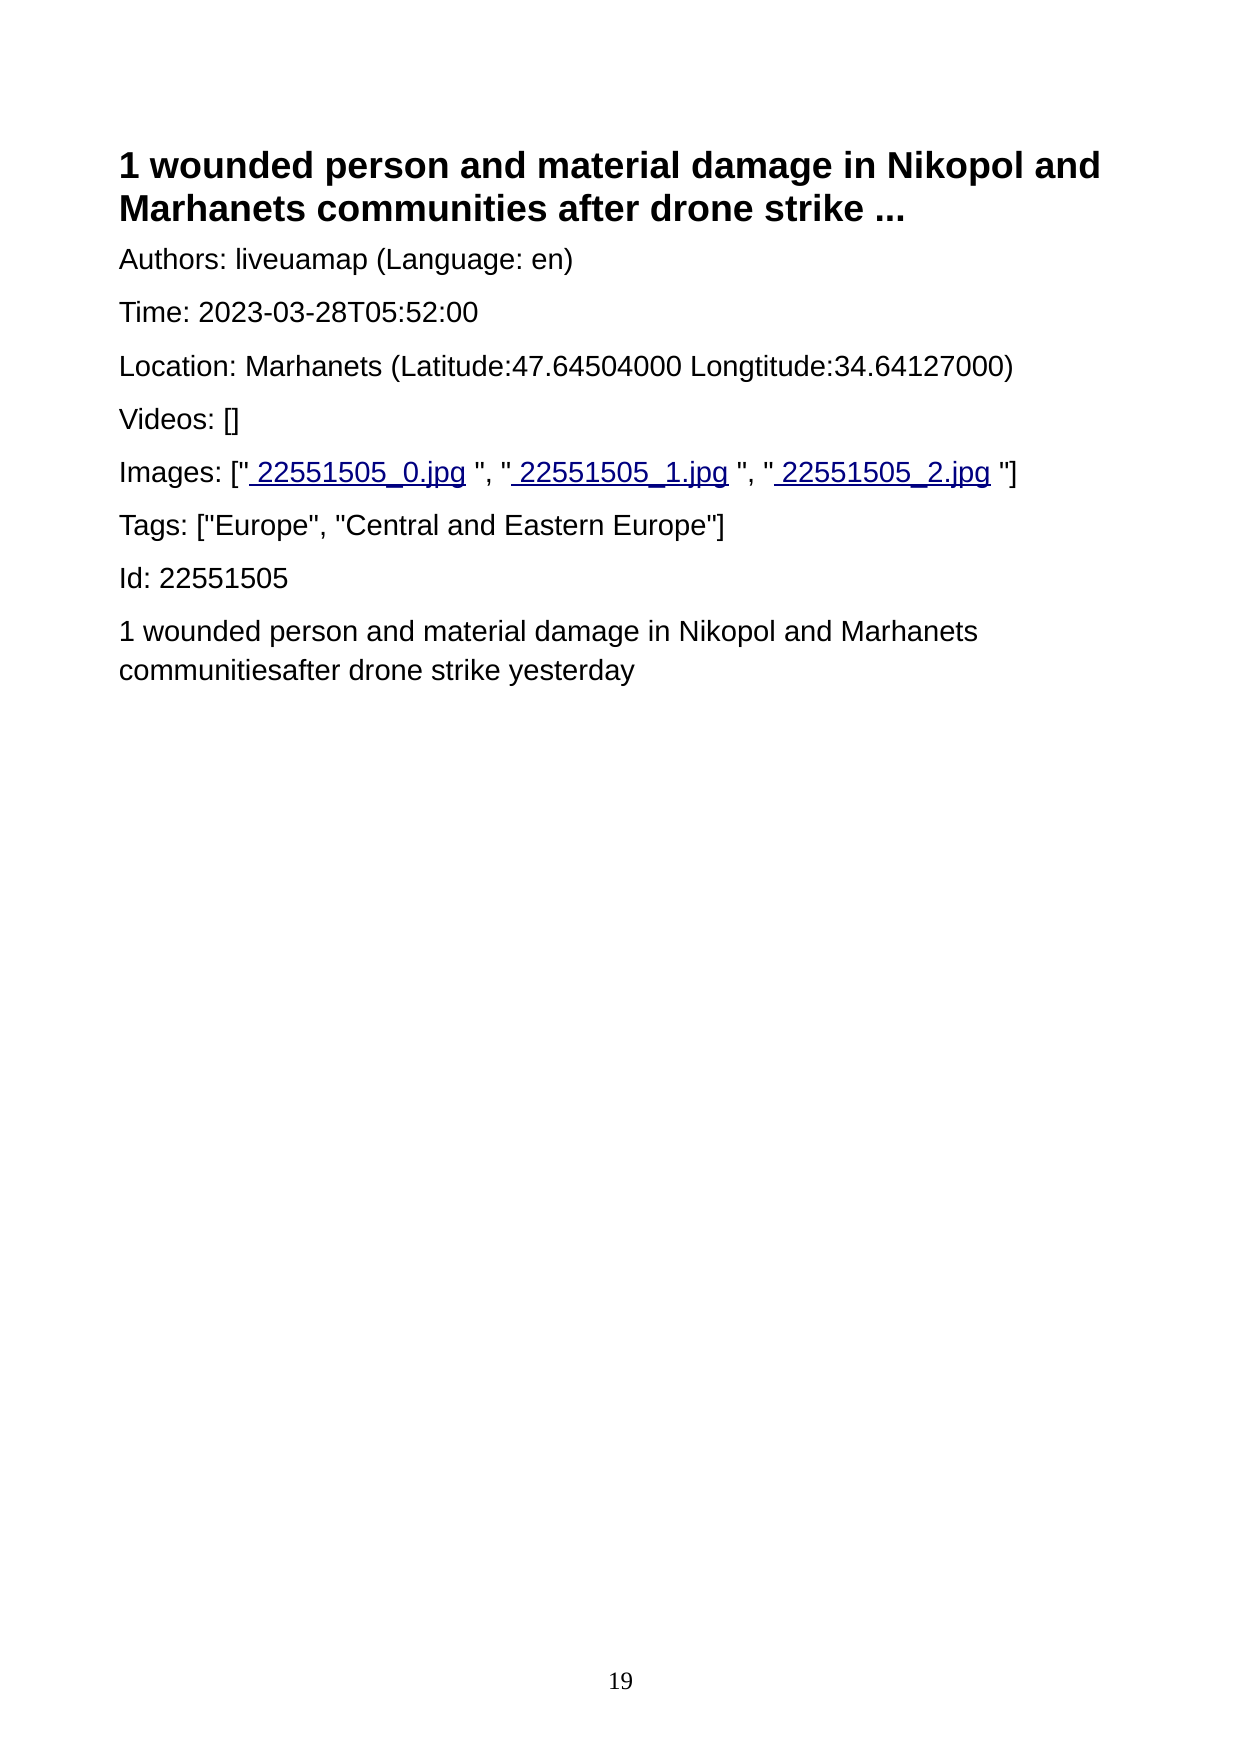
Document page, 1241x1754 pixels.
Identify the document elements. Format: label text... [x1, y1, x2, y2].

text Videos: [] [118, 402, 1122, 435]
text Time: 2023-03-28T05:52:00 [118, 295, 1122, 329]
subtitle 1 wounded person and material damage in Nikopol and Marhanets communities after drone strike ... [118, 143, 1122, 230]
text Images: [" 22551505_0.jpg ", " 22551505_1.jpg ", " 22551505_2.jpg "] [118, 455, 1122, 488]
text Id: 22551505 [118, 561, 1122, 594]
text 1 wounded person and material damage in Nikopol and Marhanets communitiesafter drone strike yesterday [118, 614, 1122, 686]
text Authors: liveuamap (Language: en) [118, 242, 1122, 276]
text Tags: ["Europe", "Central and Eastern Europe"] [118, 508, 1122, 541]
text Location: Marhanets (Latitude:47.64504000 Longtitude:34.64127000) [118, 348, 1122, 382]
